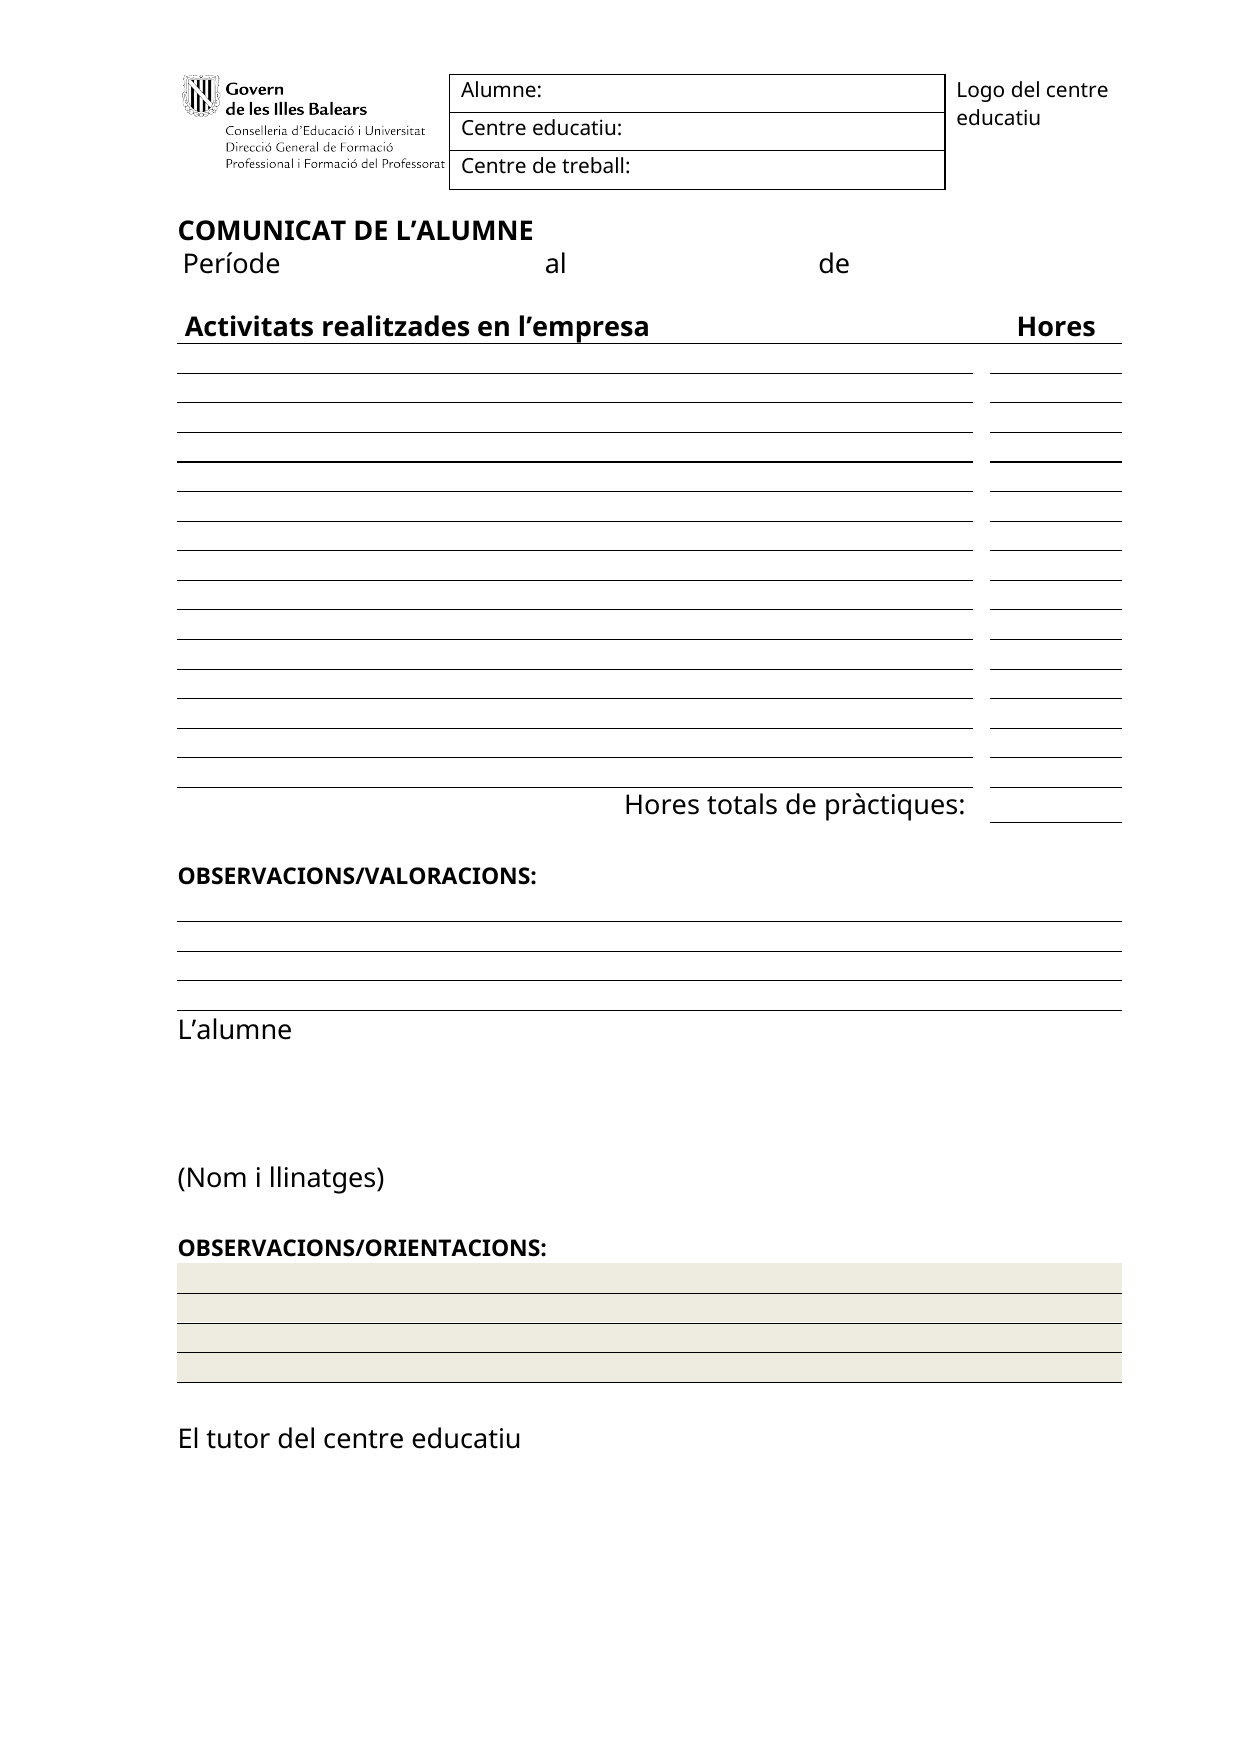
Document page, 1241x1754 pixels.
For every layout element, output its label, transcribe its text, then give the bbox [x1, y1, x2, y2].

table_cell [973, 344, 990, 373]
table_cell [990, 522, 1122, 550]
table_cell [177, 981, 1122, 1010]
table_cell [973, 787, 990, 822]
table_cell [177, 492, 973, 521]
table_cell [177, 374, 973, 402]
text L’alumne [177, 1011, 1122, 1048]
table_cell [973, 491, 990, 521]
table_cell [990, 551, 1122, 580]
table_cell [990, 758, 1122, 787]
subtitle OBSERVACIONS/ORIENTACIONS: [177, 1232, 1122, 1263]
table_cell [177, 952, 1122, 980]
table_cell [177, 433, 973, 461]
text El tutor del centre educatiu [177, 1419, 1122, 1456]
table_cell [990, 670, 1122, 698]
table_cell [177, 922, 1122, 951]
table_cell [990, 640, 1122, 668]
table_cell [973, 757, 990, 787]
table_cell [177, 403, 973, 432]
table_cell [973, 373, 990, 402]
table_cell [973, 609, 990, 639]
table_cell [177, 640, 973, 668]
table_cell [177, 551, 973, 580]
picture [182, 75, 445, 168]
table_header [973, 310, 990, 343]
table_cell [973, 402, 990, 432]
table_header al [537, 247, 575, 276]
table_cell [177, 610, 973, 639]
table_cell [990, 729, 1122, 757]
table_cell [973, 669, 990, 698]
table_header Període de de del [175, 247, 318, 276]
table_cell [177, 1324, 1122, 1352]
table_cell [973, 580, 990, 609]
table_cell [990, 344, 1122, 373]
text COMUNICAT DE L’ALUMNE [177, 213, 1122, 247]
table_cell [973, 461, 990, 491]
table_header [319, 247, 537, 276]
text (Nom i llinatges) [177, 1158, 1122, 1195]
table_cell [990, 788, 1122, 822]
table_cell [177, 344, 973, 373]
table_cell Hores totals de pràctiques: [177, 788, 973, 822]
table_cell [990, 699, 1122, 728]
table_cell [177, 729, 973, 757]
table_cell [177, 699, 973, 728]
table_cell [973, 521, 990, 550]
table_header de [811, 247, 870, 276]
table_cell [973, 432, 990, 461]
table_cell [973, 698, 990, 728]
table_cell [177, 463, 973, 491]
table_cell [990, 433, 1122, 461]
table_header Activitats realitzades en l’empresa [177, 310, 973, 343]
table_cell [990, 463, 1122, 491]
table_cell [177, 1353, 1122, 1382]
table_cell [990, 581, 1122, 609]
table_cell [990, 374, 1122, 402]
table_cell [177, 670, 973, 698]
table_cell [973, 550, 990, 580]
table_cell [990, 403, 1122, 432]
table_header [870, 247, 975, 276]
table_cell [177, 1294, 1122, 1322]
table_cell [973, 728, 990, 757]
table_header [177, 1263, 1122, 1293]
subtitle OBSERVACIONS/VALORACIONS: [177, 860, 1122, 891]
table_cell [177, 758, 973, 787]
table_cell [973, 639, 990, 668]
table_cell [990, 492, 1122, 521]
table_cell [990, 610, 1122, 639]
table_cell [177, 581, 973, 609]
table_cell [177, 522, 973, 550]
table_header [575, 247, 811, 276]
table_header Hores [990, 310, 1122, 343]
table_header [177, 891, 1122, 921]
